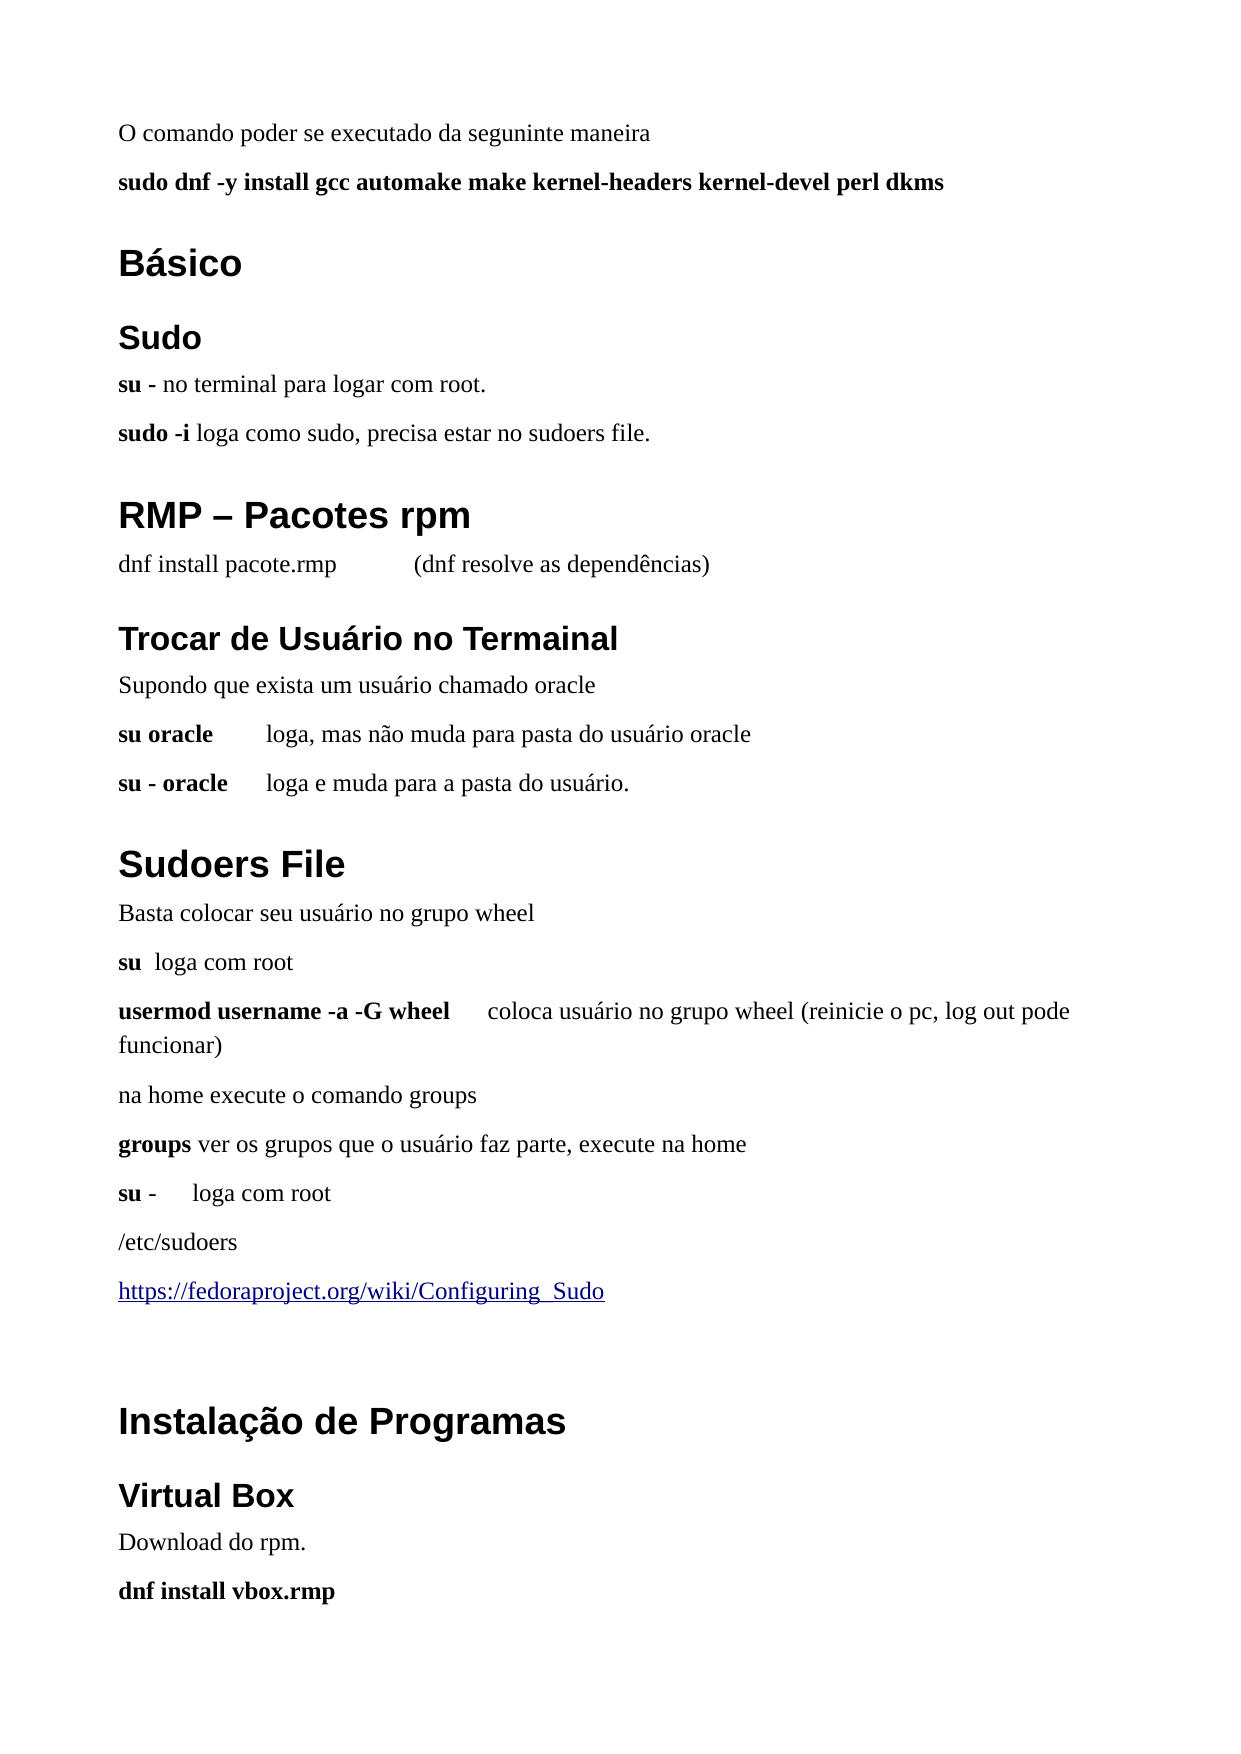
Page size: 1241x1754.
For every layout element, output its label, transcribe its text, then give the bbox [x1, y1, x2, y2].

subtitle Sudoers File [118, 842, 1122, 886]
subtitle RMP – Pacotes rpm [118, 492, 1122, 536]
subtitle Trocar de Usuário no Termainal [118, 618, 1122, 657]
text su - oracle loga e muda para a pasta do usuário. [118, 768, 1122, 797]
text Download do rpm. [118, 1527, 1122, 1556]
subtitle Sudo [118, 318, 1122, 357]
subtitle Básico [118, 241, 1122, 285]
text dnf install pacote.rmp (dnf resolve as dependências) [118, 549, 1122, 577]
text su - no terminal para logar com root. [118, 369, 1122, 398]
text O comando poder se executado da seguninte maneira [118, 118, 1122, 147]
text na home execute o comando groups [118, 1080, 1122, 1108]
text su - loga com root [118, 1178, 1122, 1207]
text su oracle loga, mas não muda para pasta do usuário oracle [118, 719, 1122, 747]
text sudo dnf -y install gcc automake make kernel-headers kernel-devel perl dkms [118, 167, 1122, 196]
text sudo -i loga como sudo, precisa estar no sudoers file. [118, 418, 1122, 447]
text https://fedoraproject.org/wiki/Configuring_Sudo [118, 1276, 1122, 1305]
text su loga com root [118, 947, 1122, 976]
text usermod username -a -G wheel coloca usuário no grupo wheel (reinicie o pc, log out pode funcionar) [118, 996, 1122, 1059]
text Basta colocar seu usuário no grupo wheel [118, 898, 1122, 927]
subtitle Instalação de Programas [118, 1399, 1122, 1443]
text dnf install vbox.rmp [118, 1576, 1122, 1605]
text groups ver os grupos que o usuário faz parte, execute na home [118, 1129, 1122, 1157]
subtitle Virtual Box [118, 1476, 1122, 1515]
text Supondo que exista um usuário chamado oracle [118, 670, 1122, 698]
text /etc/sudoers [118, 1227, 1122, 1256]
